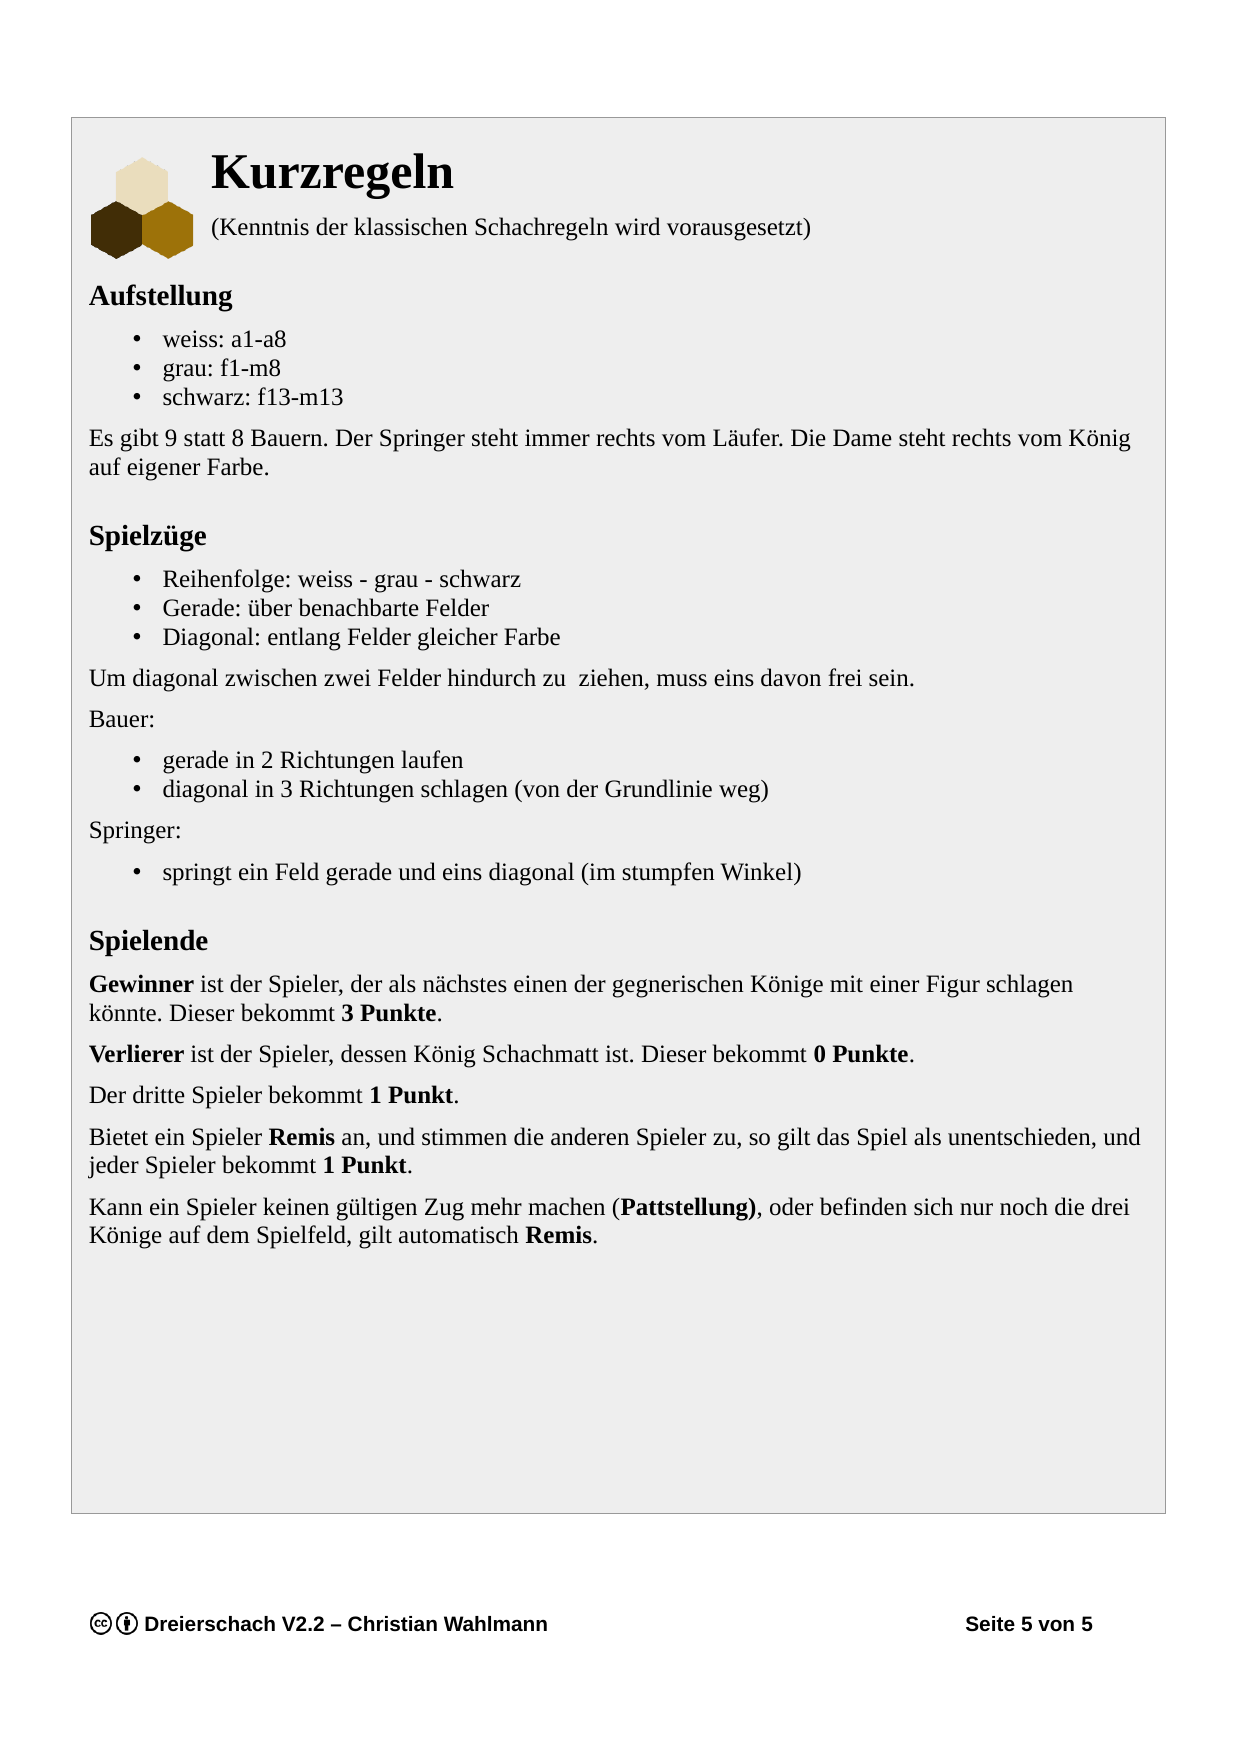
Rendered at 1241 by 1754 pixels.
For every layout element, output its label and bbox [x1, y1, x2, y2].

picture [88, 1610, 139, 1636]
picture [91, 157, 194, 260]
